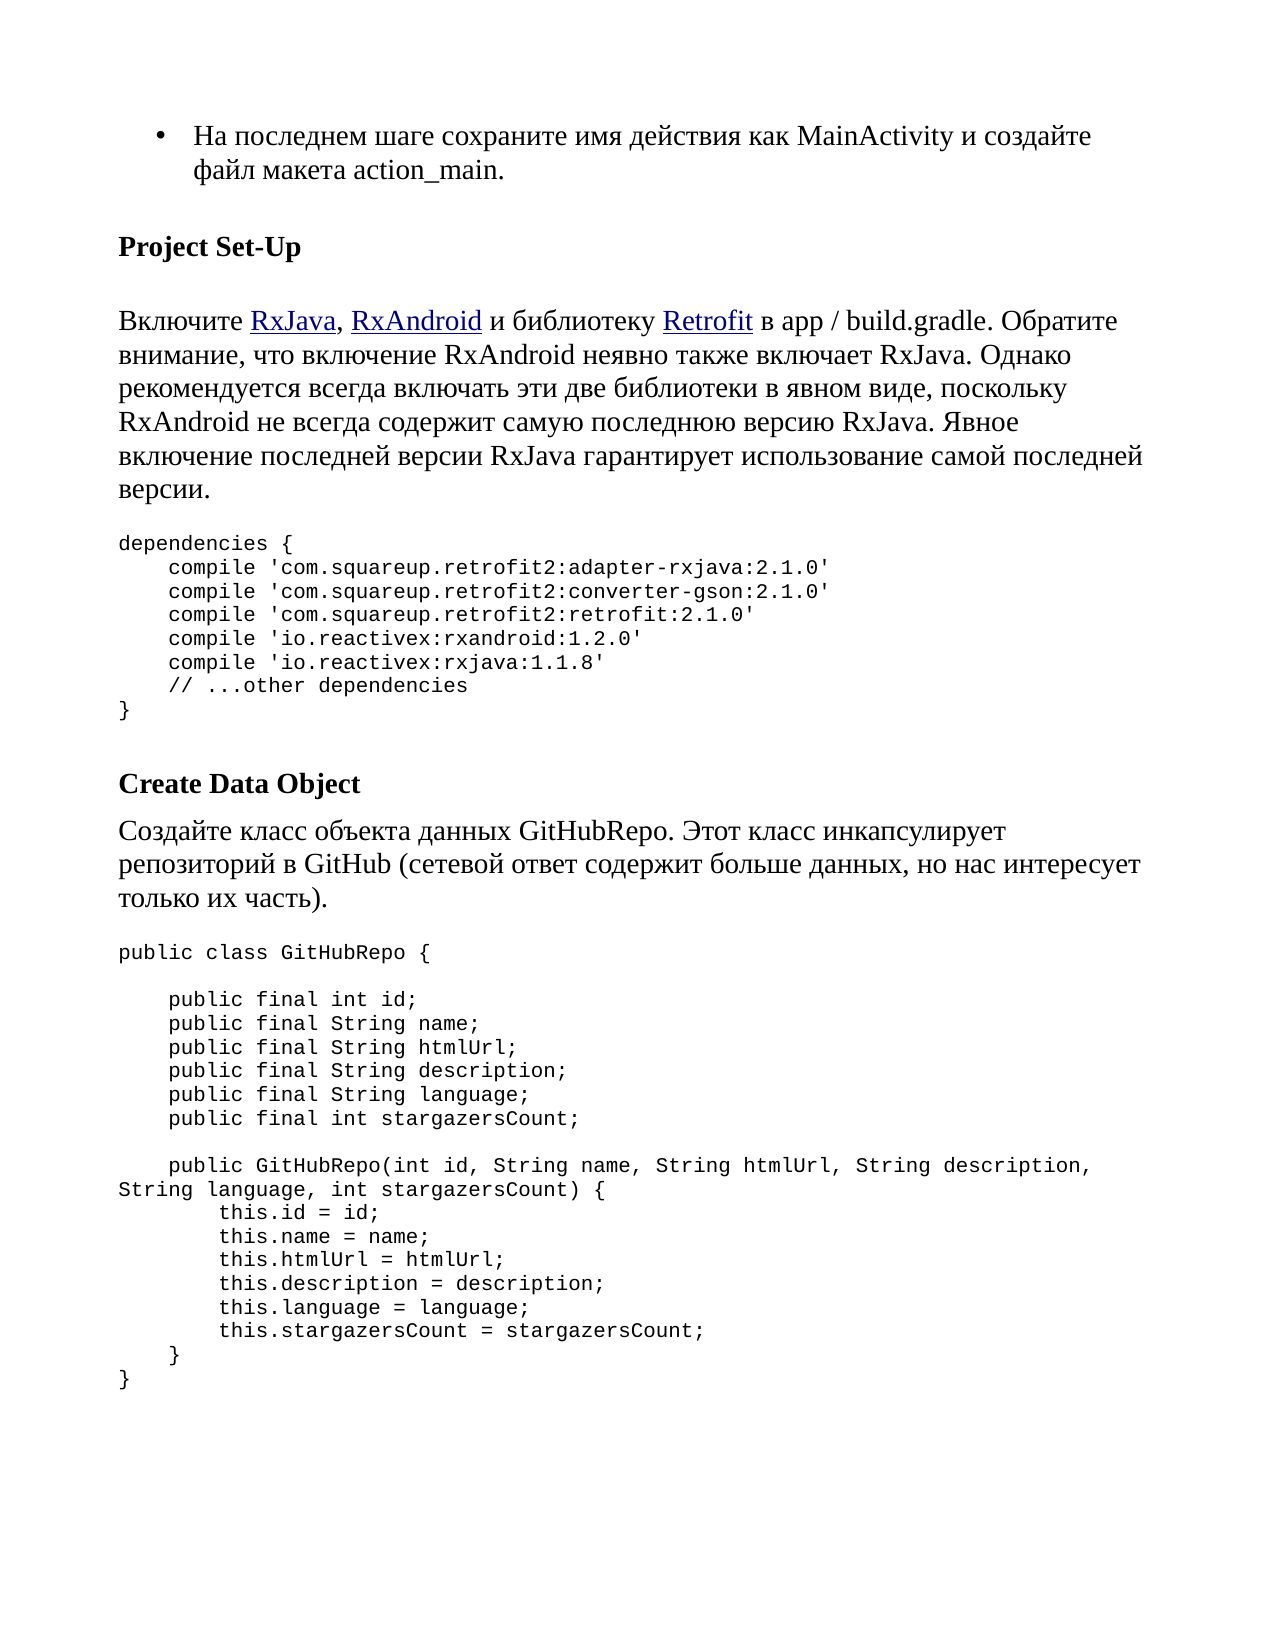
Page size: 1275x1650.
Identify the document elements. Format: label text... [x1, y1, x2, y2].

text } [118, 1344, 1157, 1368]
text // ...other dependencies [118, 675, 1157, 699]
text this.htmlUrl = htmlUrl; [118, 1249, 1157, 1273]
text compile 'io.reactivex:rxjava:1.1.8' [118, 652, 1157, 675]
text this.name = name; [118, 1226, 1157, 1249]
text public final String language; [118, 1084, 1157, 1108]
text Включите RxJava, RxAndroid и библиотеку Retrofit в app / build.gradle. Обратите внимание, что включение RxAndroid неявно также включает RxJava. Однако рекомендуется всегда включать эти две библиотеки в явном виде, поскольку RxAndroid не всегда содержит самую последнюю версию RxJava. Явное включение последней версии RxJava гарантирует использование самой последней версии. [118, 303, 1157, 505]
text public final int id; [118, 989, 1157, 1013]
text this.description = description; [118, 1273, 1157, 1297]
subtitle Create Data Object [118, 767, 1157, 800]
text compile 'io.reactivex:rxandroid:1.2.0' [118, 628, 1157, 652]
text } [118, 1368, 1157, 1391]
text compile 'com.squareup.retrofit2:adapter-rxjava:2.1.0' [118, 557, 1157, 581]
text compile 'com.squareup.retrofit2:converter-gson:2.1.0' [118, 581, 1157, 604]
text this.language = language; [118, 1297, 1157, 1320]
text this.stargazersCount = stargazersCount; [118, 1320, 1157, 1344]
text } [118, 699, 1157, 723]
text public final String htmlUrl; [118, 1037, 1157, 1060]
list На последнем шаге сохраните имя действия как MainActivity и создайте файл макета action_main. [156, 118, 1157, 185]
text this.id = id; [118, 1202, 1157, 1226]
text compile 'com.squareup.retrofit2:retrofit:2.1.0' [118, 604, 1157, 628]
text public class GitHubRepo { [118, 942, 1157, 966]
text dependencies { [118, 533, 1157, 557]
text public final String description; [118, 1060, 1157, 1084]
text Создайте класс объекта данных GitHubRepo. Этот класс инкапсулирует репозиторий в GitHub (сетевой ответ содержит больше данных, но нас интересует только их часть). [118, 813, 1157, 913]
subtitle Project Set-Up [118, 229, 1157, 262]
text public final int stargazersCount; [118, 1108, 1157, 1131]
text public GitHubRepo(int id, String name, String htmlUrl, String description, String language, int stargazersCount) { [118, 1155, 1157, 1202]
text public final String name; [118, 1013, 1157, 1037]
